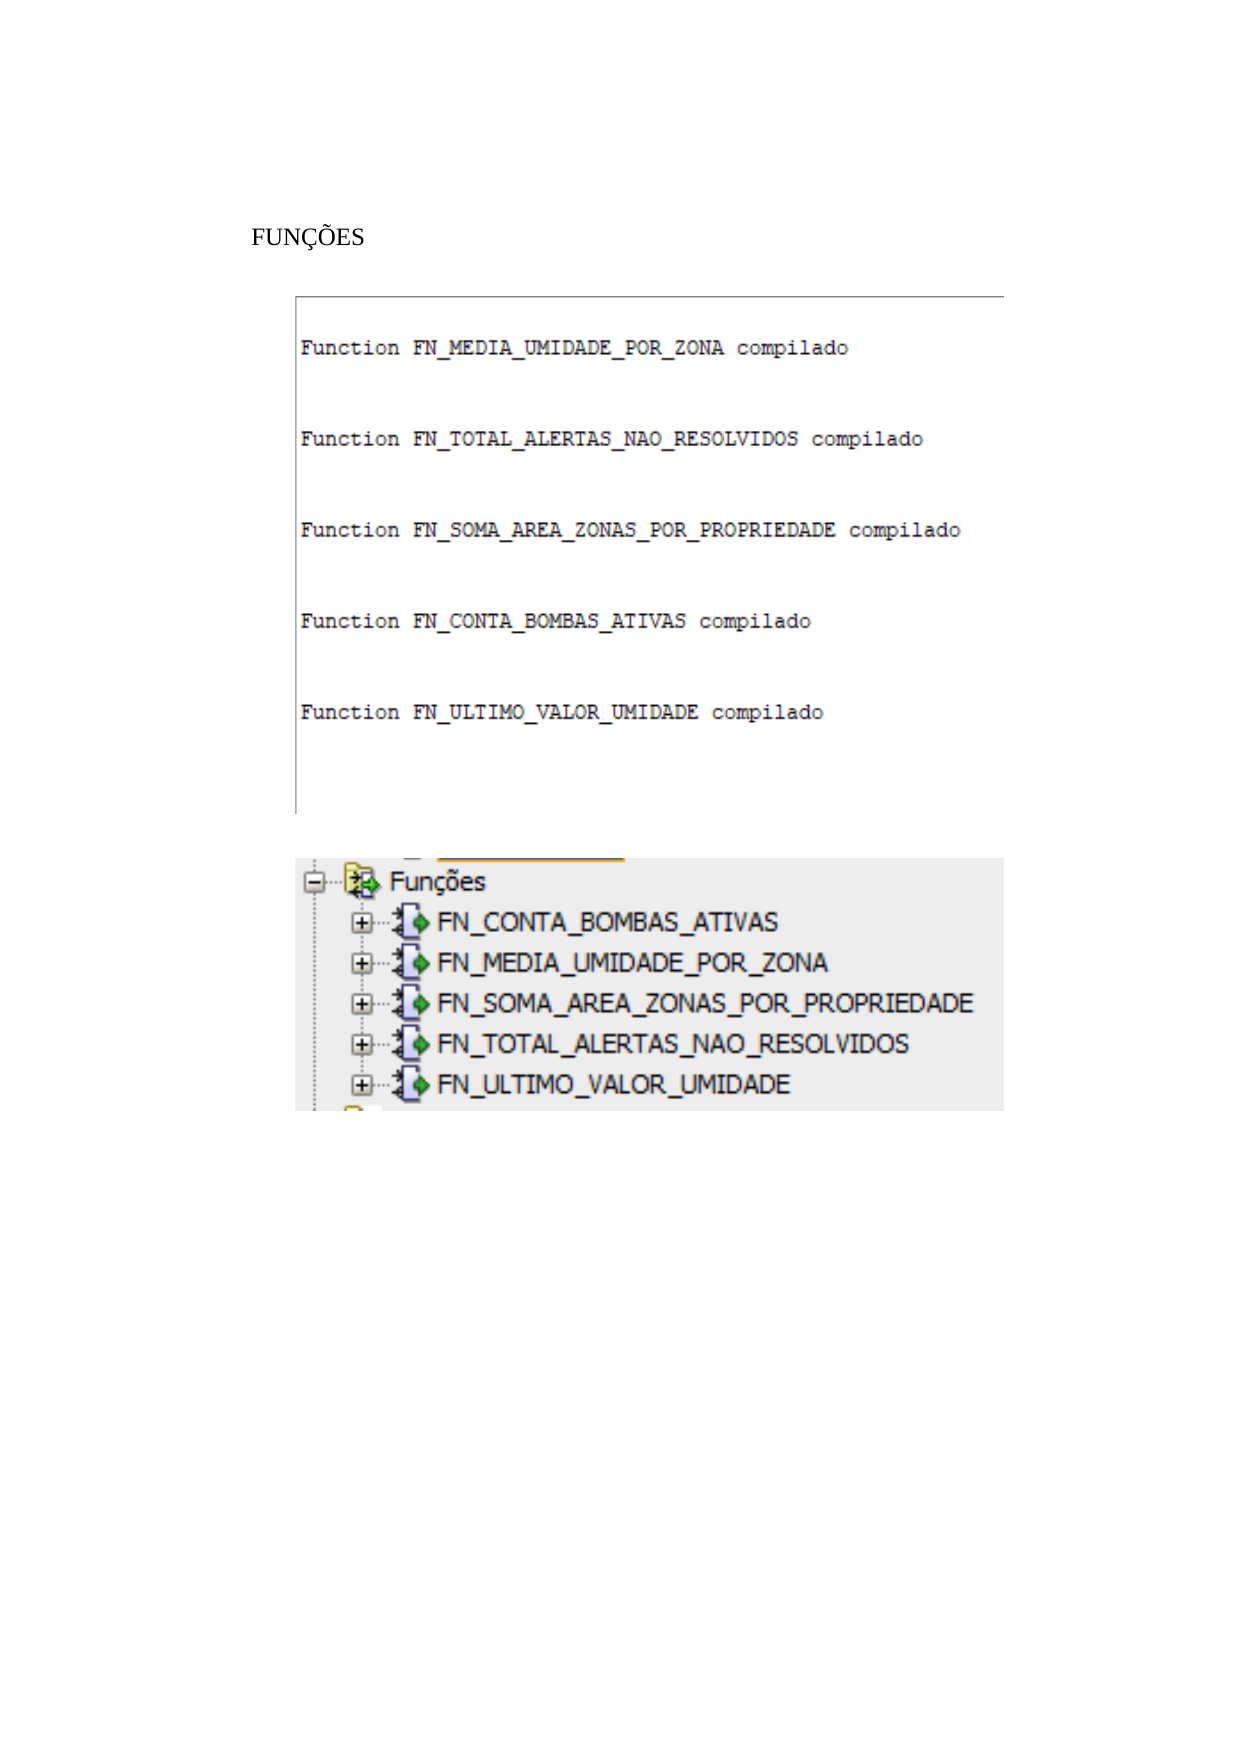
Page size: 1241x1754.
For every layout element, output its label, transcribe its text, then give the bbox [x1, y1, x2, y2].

text FUNÇÕES [177, 222, 1122, 251]
